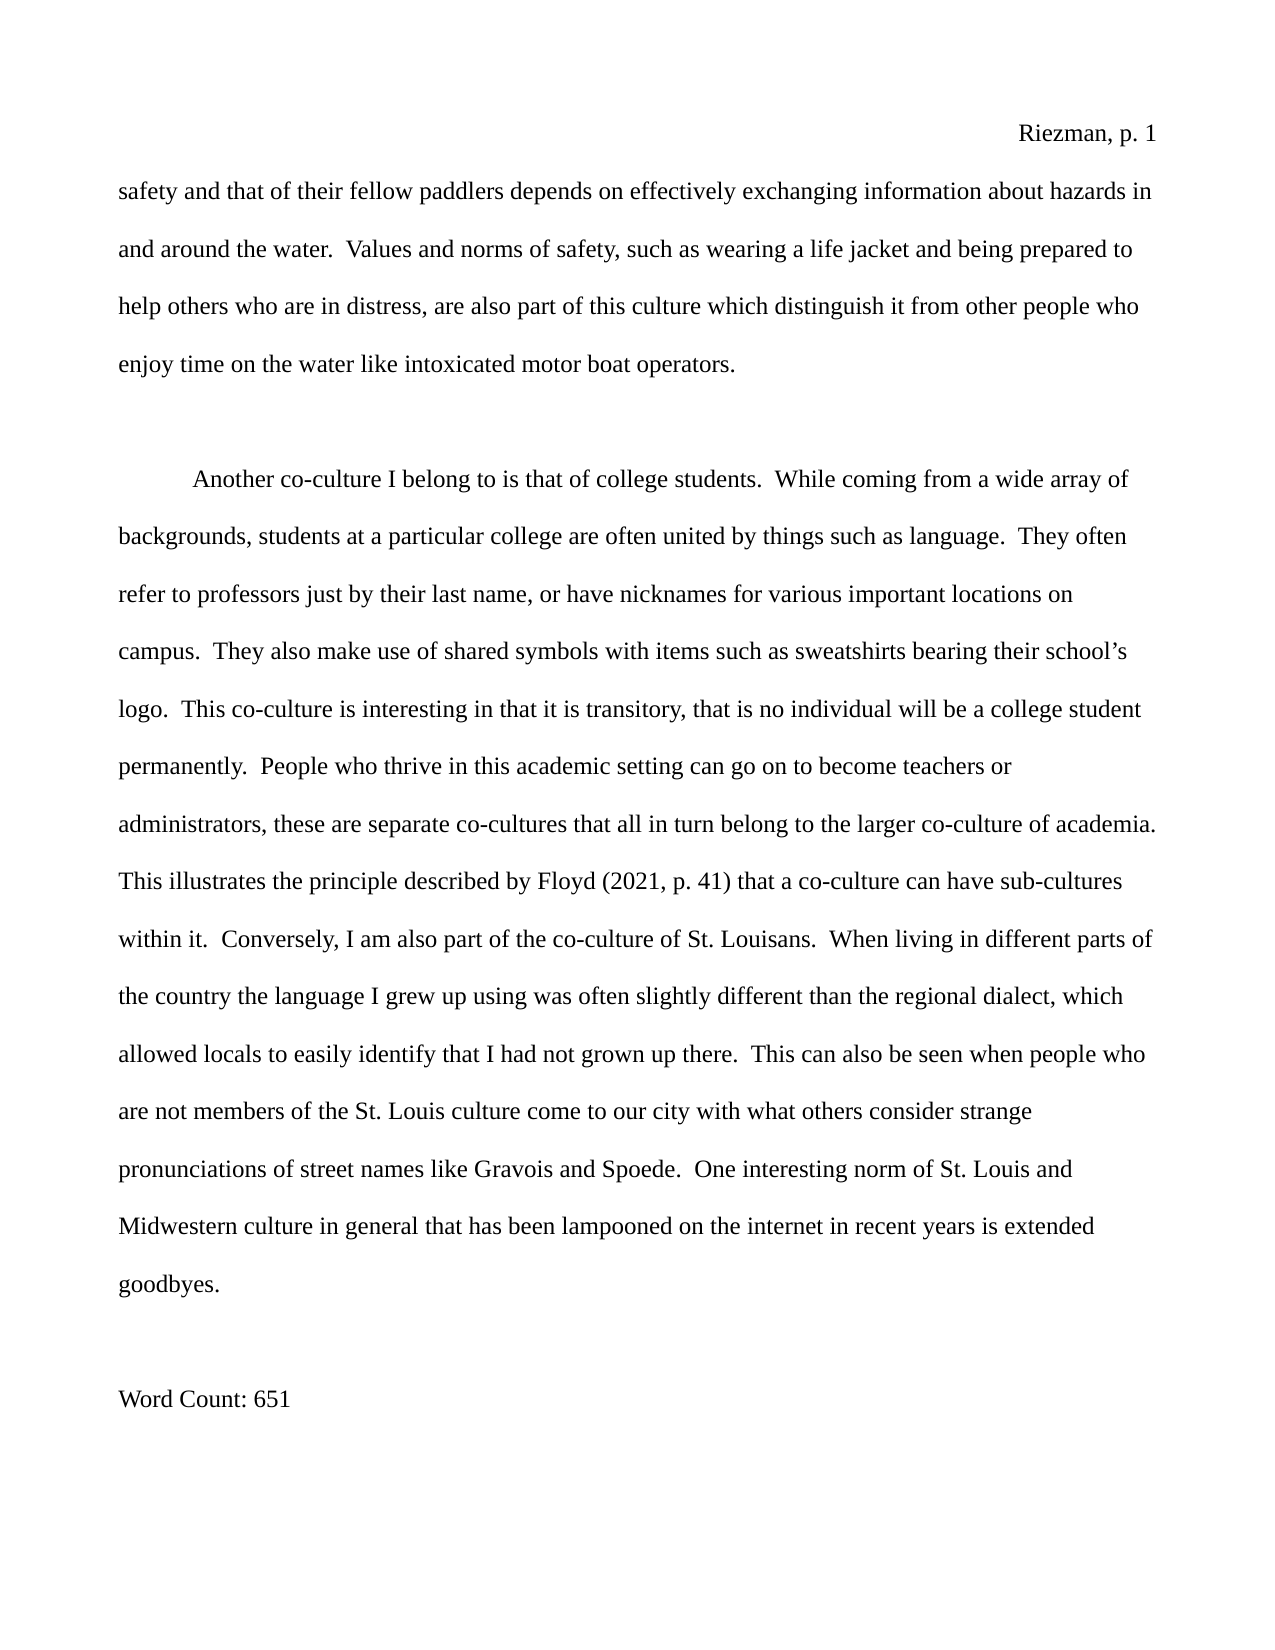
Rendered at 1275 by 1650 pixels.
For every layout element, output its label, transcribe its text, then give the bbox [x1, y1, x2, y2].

text Word Count: 651 [118, 1384, 1157, 1413]
text safety and that of their fellow paddlers depends on effectively exchanging information about hazards in and around the water. Values and norms of safety, such as wearing a life jacket and being prepared to help others who are in distress, are also part of this culture which distinguish it from other people who enjoy time on the water like intoxicated motor boat operators. [118, 176, 1157, 378]
text Another co-culture I belong to is that of college students. While coming from a wide array of backgrounds, students at a particular college are often united by things such as language. They often refer to professors just by their last name, or have nicknames for various important locations on campus. They also make use of shared symbols with items such as sweatshirts bearing their school’s logo. This co-culture is interesting in that it is transitory, that is no individual will be a college student permanently. People who thrive in this academic setting can go on to become teachers or administrators, these are separate co-cultures that all in turn belong to the larger co-culture of academia. This illustrates the principle described by Floyd (2021, p. 41) that a co-culture can have sub-cultures within it. Conversely, I am also part of the co-culture of St. Louisans. When living in different parts of the country the language I grew up using was often slightly different than the regional dialect, which allowed locals to easily identify that I had not grown up there. This can also be seen when people who are not members of the St. Louis culture come to our city with what others consider strange pronunciations of street names like Gravois and Spoede. One interesting norm of St. Louis and Midwestern culture in general that has been lampooned on the internet in recent years is extended goodbyes. [118, 464, 1157, 1298]
